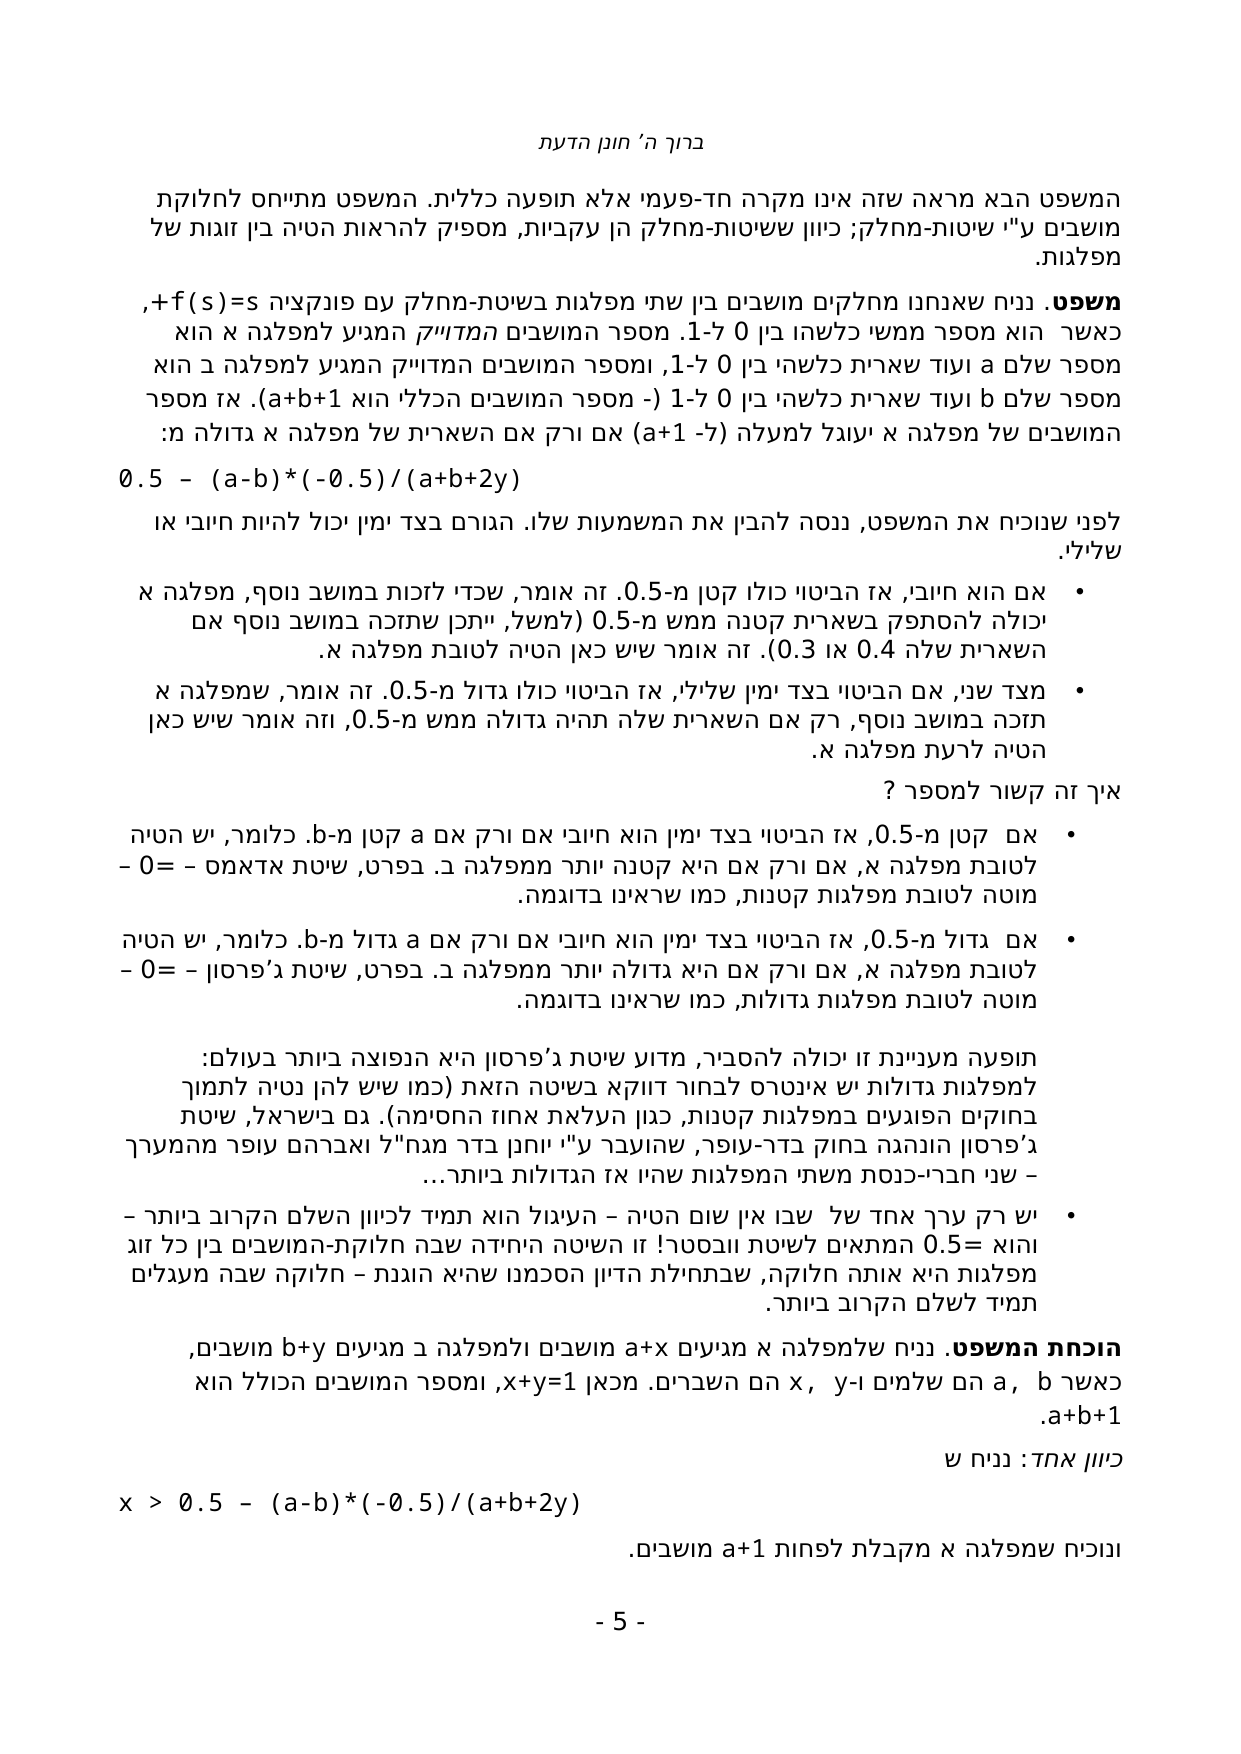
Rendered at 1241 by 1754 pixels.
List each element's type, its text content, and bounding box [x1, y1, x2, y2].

text המשפט הבא מראה שזה אינו מקרה חד-פעמי אלא תופעה כללית. המשפט מתייחס לחלוקת מושבים ע"י שיטות-מחלק; כיוון ששיטות-מחלק הן עקביות, מספיק להראות הטיה בין זוגות של מפלגות. [118, 184, 1122, 271]
list אם גדול מ-0.5, אז הביטוי בצד ימין הוא חיובי אם ורק אם a גדול מ-b. כלומר, יש הטיה לטובת מפלגה א, אם ורק אם היא גדולה יותר ממפלגה ב. בפרט, שיטת ג’פרסון – =0 – מוטה לטובת מפלגות גדולות, כמו שראינו בדוגמה. תופעה מעניינת זו יכולה להסביר, מדוע שיטת ג’פרסון היא הנפוצה ביותר בעולם: למפלגות גדולות יש אינטרס לבחור דווקא בשיטה הזאת (כמו שיש להן נטיה לתמוך בחוקים הפוגעים במפלגות קטנות, כגון העלאת אחוז החסימה). גם בישראל, שיטת ג’פרסון הונהגה בחוק בדר-עופר, שהועבר ע"י יוחנן בדר מגח"ל ואברהם עופר מהמערך – שני חברי-כנסת משתי המפלגות שהיו אז הגדולות ביותר… [118, 922, 1076, 1189]
list אם הוא חיובי, אז הביטוי כולו קטן מ-0.5. זה אומר, שכדי לזכות במושב נוסף, מפלגה א יכולה להסתפק בשארית קטנה ממש מ-0.5 (למשל, ייתכן שתזכה במושב נוסף אם השארית שלה 0.4 או 0.3). זה אומר שיש כאן הטיה לטובת מפלגה א. [118, 577, 1084, 664]
text כיוון אחד: נניח ש [118, 1444, 1122, 1473]
text הוכחת המשפט. נניח שלמפלגה א מגיעים a+x מושבים ולמפלגה ב מגיעים b+y מושבים, כאשר a, b הם שלמים ו-x, y הם השברים. מכאן x+y=1, ומספר המושבים הכולל הוא a+b+1. [118, 1329, 1122, 1432]
text איך זה קשור למספר ? [118, 776, 1122, 805]
text משפט. נניח שאנחנו מחלקים מושבים בין שתי מפלגות בשיטת-מחלק עם פונקציה f(s)=s+, כאשר הוא מספר ממשי כלשהו בין 0 ל-1. מספר המושבים המדוייק המגיע למפלגה א הוא מספר שלם a ועוד שארית כלשהי בין 0 ל-1, ומספר המושבים המדוייק המגיע למפלגה ב הוא מספר שלם b ועוד שארית כלשהי בין 0 ל-1 (- מספר המושבים הכללי הוא a+b+1). אז מספר המושבים של מפלגה א יעוגל למעלה (ל- a+1) אם ורק אם השארית של מפלגה א גדולה מ: [118, 283, 1122, 449]
text x > 0.5 – (a-b)*(-0.5)/(a+b+2y) [118, 1485, 1122, 1519]
text לפני שנוכיח את המשפט, ננסה להבין את המשמעות שלו. הגורם בצד ימין יכול להיות חיובי או שלילי. [118, 507, 1122, 565]
list יש רק ערך אחד של שבו אין שום הטיה – העיגול הוא תמיד לכיוון השלם הקרוב ביותר – והוא =0.5 המתאים לשיטת וובסטר! זו השיטה היחידה שבה חלוקת-המושבים בין כל זוג מפלגות היא אותה חלוקה, שבתחילת הדיון הסכמנו שהיא הוגנת – חלוקה שבה מעגלים תמיד לשלם הקרוב ביותר. [118, 1201, 1076, 1318]
text 0.5 – (a-b)*(-0.5)/(a+b+2y) [118, 461, 1122, 495]
list מצד שני, אם הביטוי בצד ימין שלילי, אז הביטוי כולו גדול מ-0.5. זה אומר, שמפלגה א תזכה במושב נוסף, רק אם השארית שלה תהיה גדולה ממש מ-0.5, וזה אומר שיש כאן הטיה לרעת מפלגה א. [118, 677, 1084, 764]
list אם קטן מ-0.5, אז הביטוי בצד ימין הוא חיובי אם ורק אם a קטן מ-b. כלומר, יש הטיה לטובת מפלגה א, אם ורק אם היא קטנה יותר ממפלגה ב. בפרט, שיטת אדאמס – =0 – מוטה לטובת מפלגות קטנות, כמו שראינו בדוגמה. [118, 817, 1076, 909]
text ונוכיח שמפלגה א מקבלת לפחות a+1 מושבים. [118, 1531, 1122, 1565]
